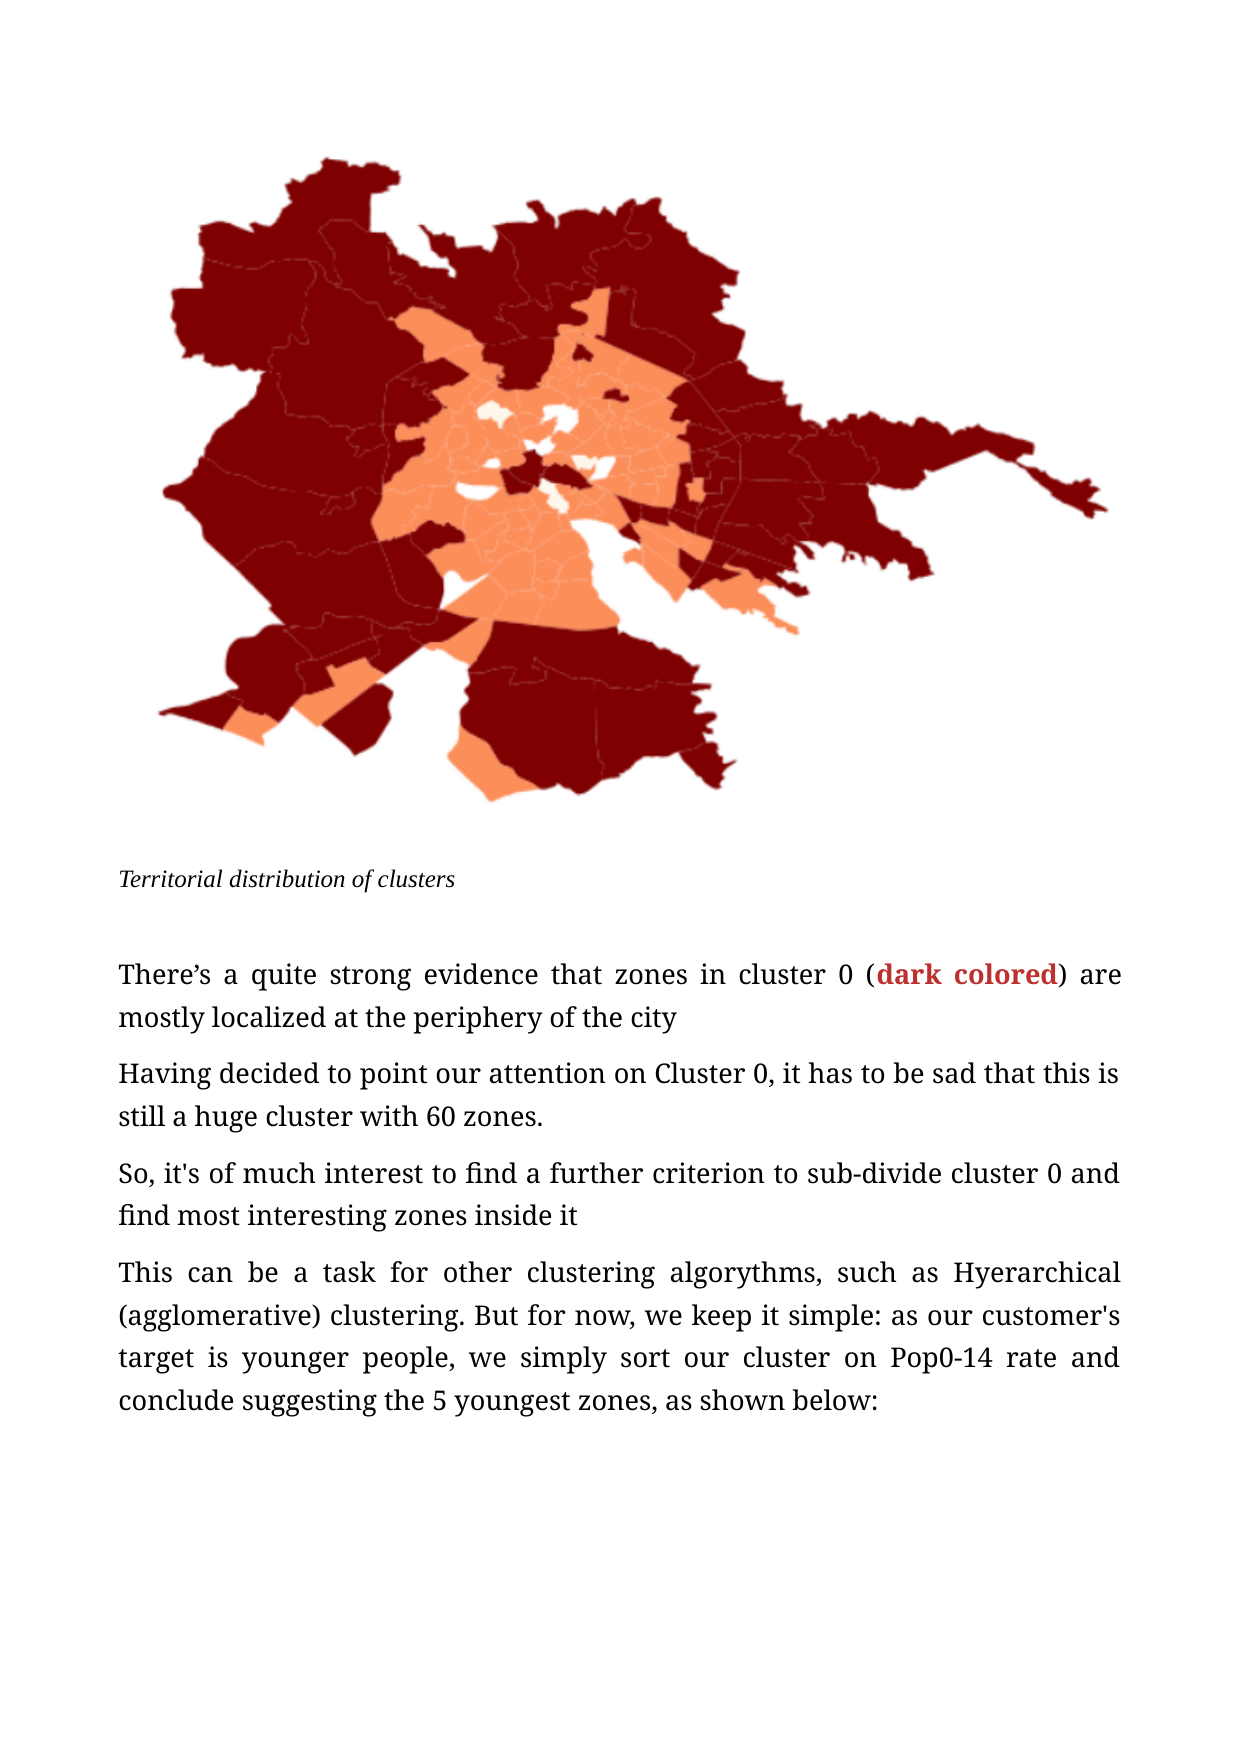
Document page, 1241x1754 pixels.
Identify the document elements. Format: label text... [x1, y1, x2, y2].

picture [118, 130, 1123, 859]
text This can be a task for other clustering algorythms, such as Hyerarchical (agglomerative) clustering. But for now, we keep it simple: as our customer's target is younger people, we simply sort our cluster on Pop0-14 rate and conclude suggesting the 5 youngest zones, as shown below: [118, 1254, 1122, 1418]
text There’s a quite strong evidence that zones in cluster 0 (dark colored) are mostly localized at the periphery of the city [118, 956, 1122, 1035]
text Territorial distribution of clusters [118, 859, 1122, 893]
text So, it's of much interest to find a further criterion to sub-divide cluster 0 and find most interesting zones inside it [118, 1154, 1122, 1234]
text Having decided to point our attention on Cluster 0, it has to be sad that this is still a huge cluster with 60 zones. [118, 1055, 1122, 1134]
